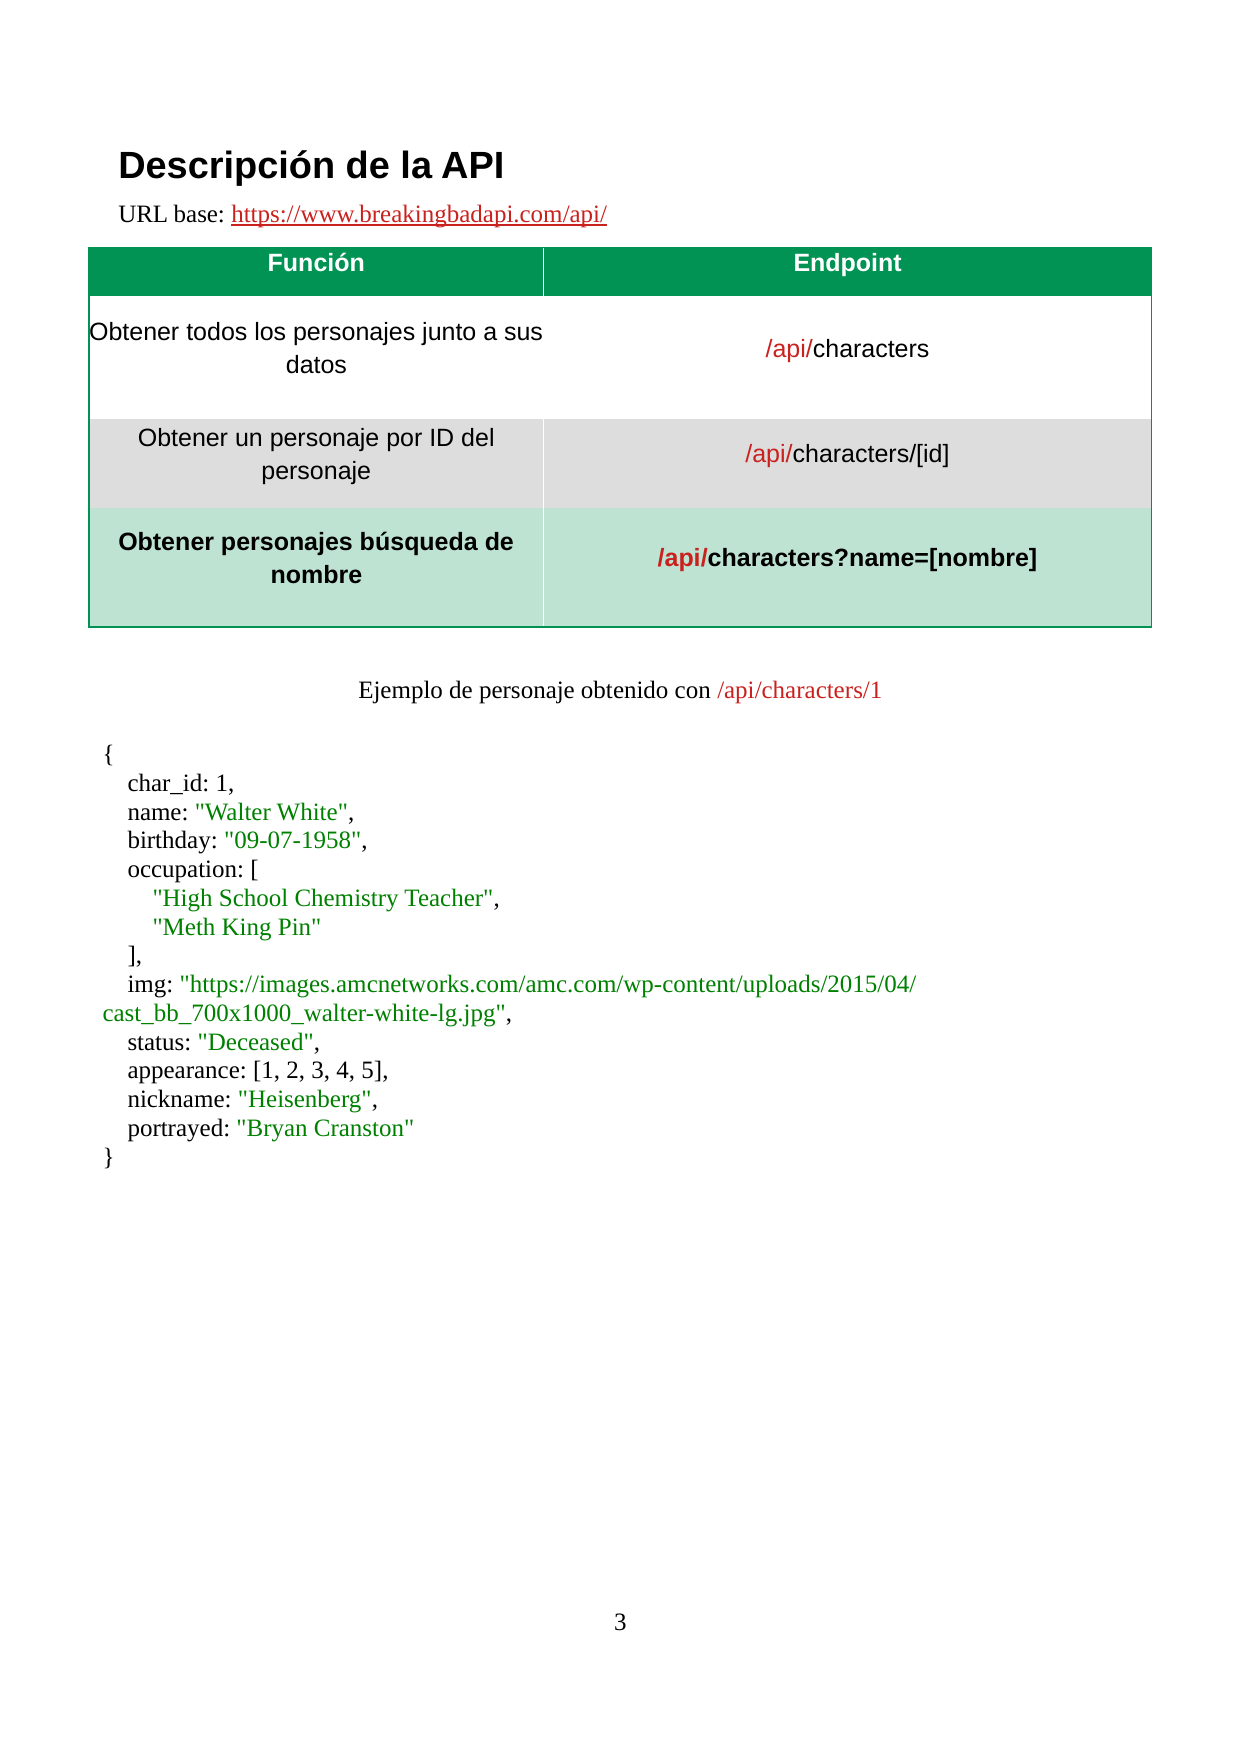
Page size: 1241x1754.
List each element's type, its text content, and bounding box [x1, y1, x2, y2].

table_cell Obtener todos los personajes junto a sus datos [90, 296, 543, 419]
table_header Endpoint [544, 248, 1151, 296]
table_cell Obtener un personaje por ID del personaje [90, 419, 543, 508]
table_cell /api/characters/[id] [544, 419, 1151, 508]
table_cell Obtener personajes búsqueda de nombre [90, 508, 543, 626]
text URL base: https://www.breakingbadapi.com/api/ [118, 199, 1122, 228]
subtitle Descripción de la API [118, 143, 1122, 187]
table_header Función [90, 248, 543, 296]
table_cell /api/characters?name=[nombre] [544, 508, 1151, 626]
text Ejemplo de personaje obtenido con /api/characters/1 [118, 675, 1122, 704]
table_cell /api/characters [544, 296, 1151, 419]
